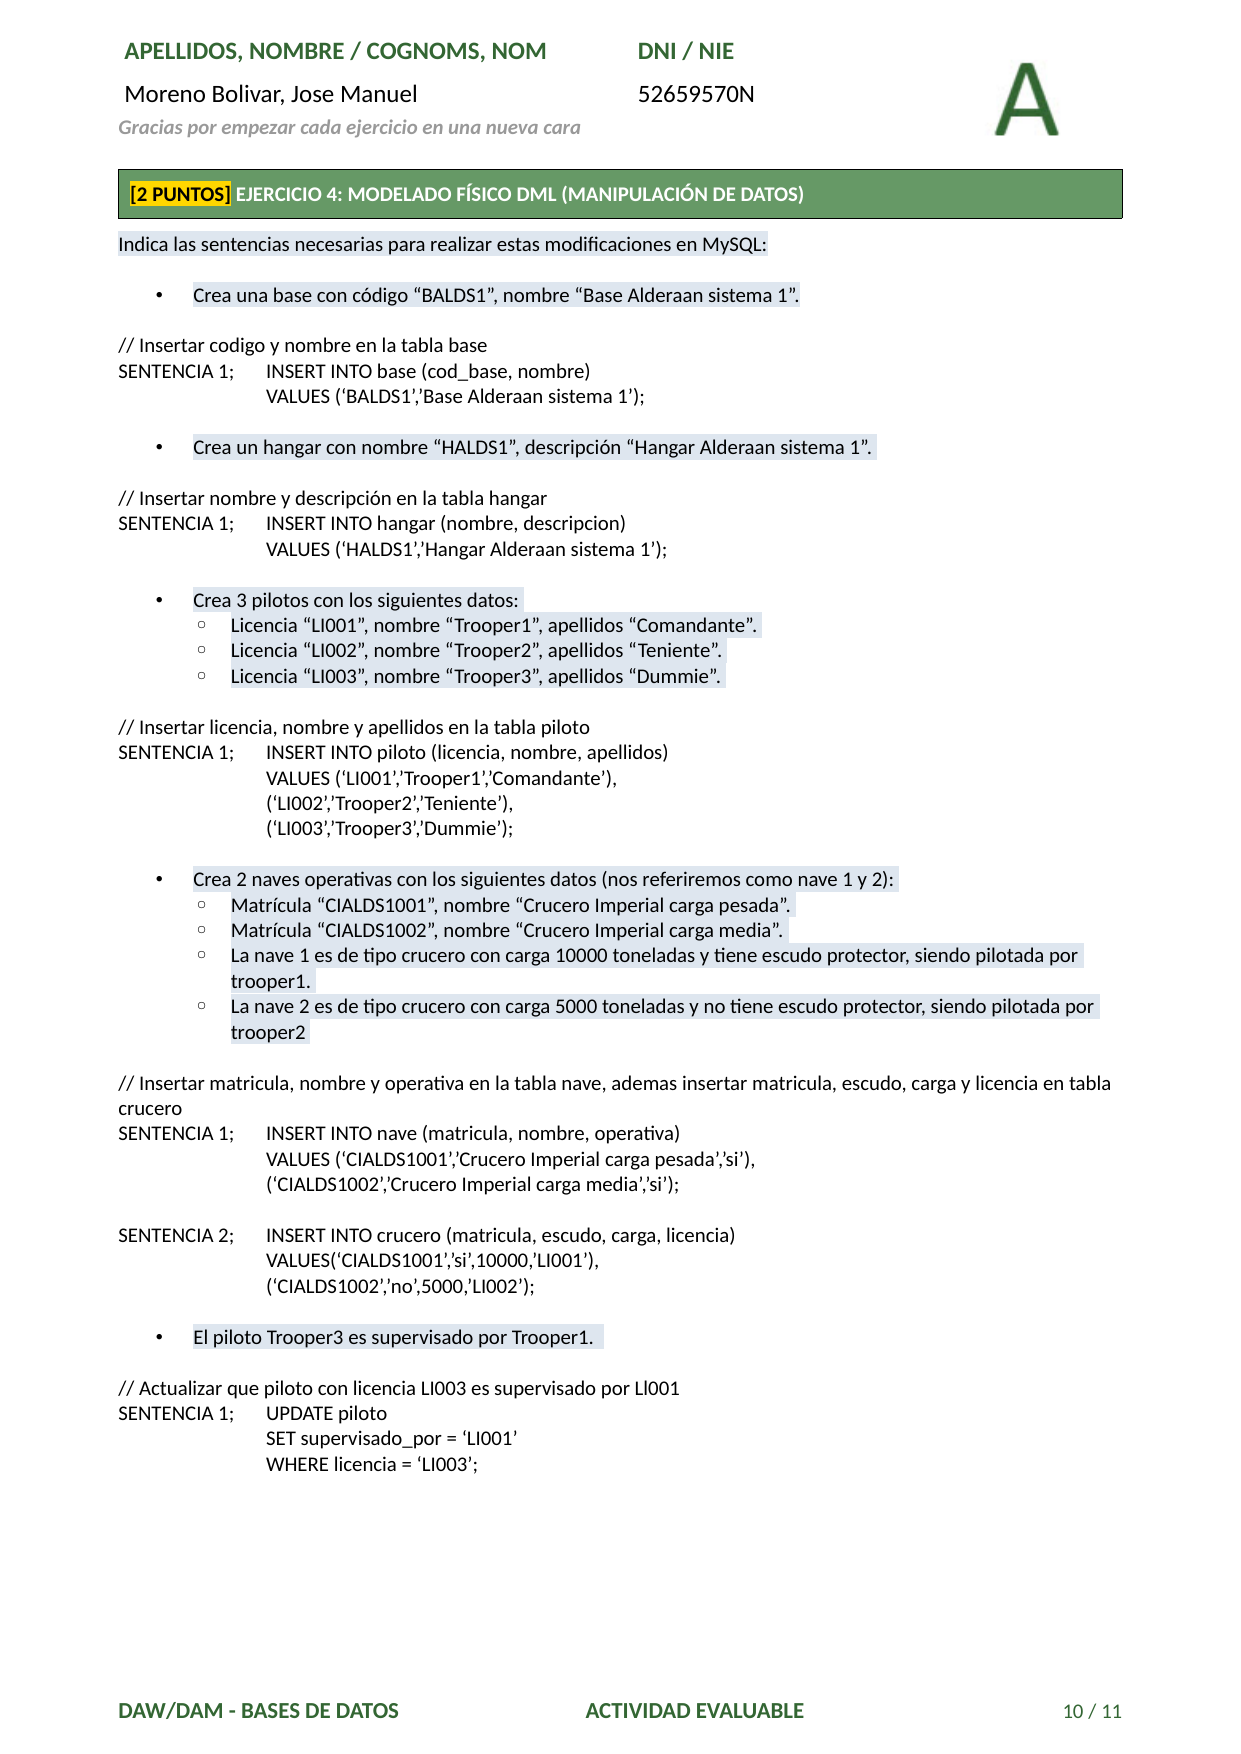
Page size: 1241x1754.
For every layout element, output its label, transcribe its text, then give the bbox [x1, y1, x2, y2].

text VALUES (‘CIALDS1001’,’Crucero Imperial carga pesada’,’si’), [118, 1146, 1122, 1171]
text SENTENCIA 1; UPDATE piloto [118, 1400, 1122, 1426]
list Matrícula “CIALDS1001”, nombre “Crucero Imperial carga pesada”. [193, 892, 1122, 917]
text SENTENCIA 2; INSERT INTO crucero (matricula, escudo, carga, licencia) [118, 1222, 1122, 1248]
text // Actualizar que piloto con licencia LI003 es supervisado por Ll001 [118, 1375, 1122, 1400]
text SENTENCIA 1; INSERT INTO piloto (licencia, nombre, apellidos) [118, 739, 1122, 765]
text // Insertar nombre y descripción en la tabla hangar [118, 485, 1122, 511]
text VALUES (‘LI001’,’Trooper1’,’Comandante’), [118, 765, 1122, 790]
list Licencia “LI002”, nombre “Trooper2”, apellidos “Teniente”. [193, 638, 1122, 663]
list Crea 3 pilotos con los siguientes datos: [156, 587, 1122, 612]
text WHERE licencia = ‘LI003’; [118, 1451, 1122, 1476]
list Matrícula “CIALDS1002”, nombre “Crucero Imperial carga media”. [193, 917, 1122, 943]
text Indica las sentencias necesarias para realizar estas modificaciones en MySQL: [118, 231, 1122, 256]
text SET supervisado_por = ‘LI001’ [118, 1426, 1122, 1451]
text (‘LI003’,’Trooper3’,’Dummie’); [118, 816, 1122, 841]
text // Insertar codigo y nombre en la tabla base [118, 333, 1122, 358]
text VALUES (‘BALDS1’,’Base Alderaan sistema 1’); [118, 383, 1122, 409]
text SENTENCIA 1; INSERT INTO base (cod_base, nombre) [118, 358, 1122, 383]
list La nave 1 es de tipo crucero con carga 10000 toneladas y tiene escudo protector, siendo pilotada por trooper1. [193, 943, 1122, 993]
list Licencia “LI001”, nombre “Trooper1”, apellidos “Comandante”. [193, 612, 1122, 638]
text SENTENCIA 1; INSERT INTO hangar (nombre, descripcion) [118, 511, 1122, 536]
list El piloto Trooper3 es supervisado por Trooper1. [156, 1324, 1122, 1349]
text (‘CIALDS1002’,’Crucero Imperial carga media’,’si’); [118, 1171, 1122, 1197]
text SENTENCIA 1; INSERT INTO nave (matricula, nombre, operativa) [118, 1121, 1122, 1146]
list Licencia “LI003”, nombre “Trooper3”, apellidos “Dummie”. [193, 663, 1122, 688]
list Crea un hangar con nombre “HALDS1”, descripción “Hangar Alderaan sistema 1”. [156, 434, 1122, 460]
text [2 puntos] EJERCICIO 4: MODELADO FÍSICO DML (MANIPULACIÓN DE DATOS) [119, 170, 1122, 218]
text // Insertar licencia, nombre y apellidos en la tabla piloto [118, 714, 1122, 739]
text (‘LI002’,’Trooper2’,’Teniente’), [118, 790, 1122, 816]
list La nave 2 es de tipo crucero con carga 5000 toneladas y no tiene escudo protector, siendo pilotada por trooper2 [193, 993, 1122, 1044]
text (‘CIALDS1002’,’no’,5000,’LI002’); [118, 1273, 1122, 1298]
list Crea 2 naves operativas con los siguientes datos (nos referiremos como nave 1 y 2): [156, 866, 1122, 892]
text VALUES(‘CIALDS1001’,’si’,10000,’LI001’), [118, 1248, 1122, 1273]
list Crea una base con código “BALDS1”, nombre “Base Alderaan sistema 1”. [156, 282, 1122, 307]
text // Insertar matricula, nombre y operativa en la tabla nave, ademas insertar matricula, escudo, carga y licencia en tabla crucero [118, 1070, 1122, 1121]
picture [984, 35, 1065, 164]
text VALUES (‘HALDS1’,’Hangar Alderaan sistema 1’); [118, 536, 1122, 561]
